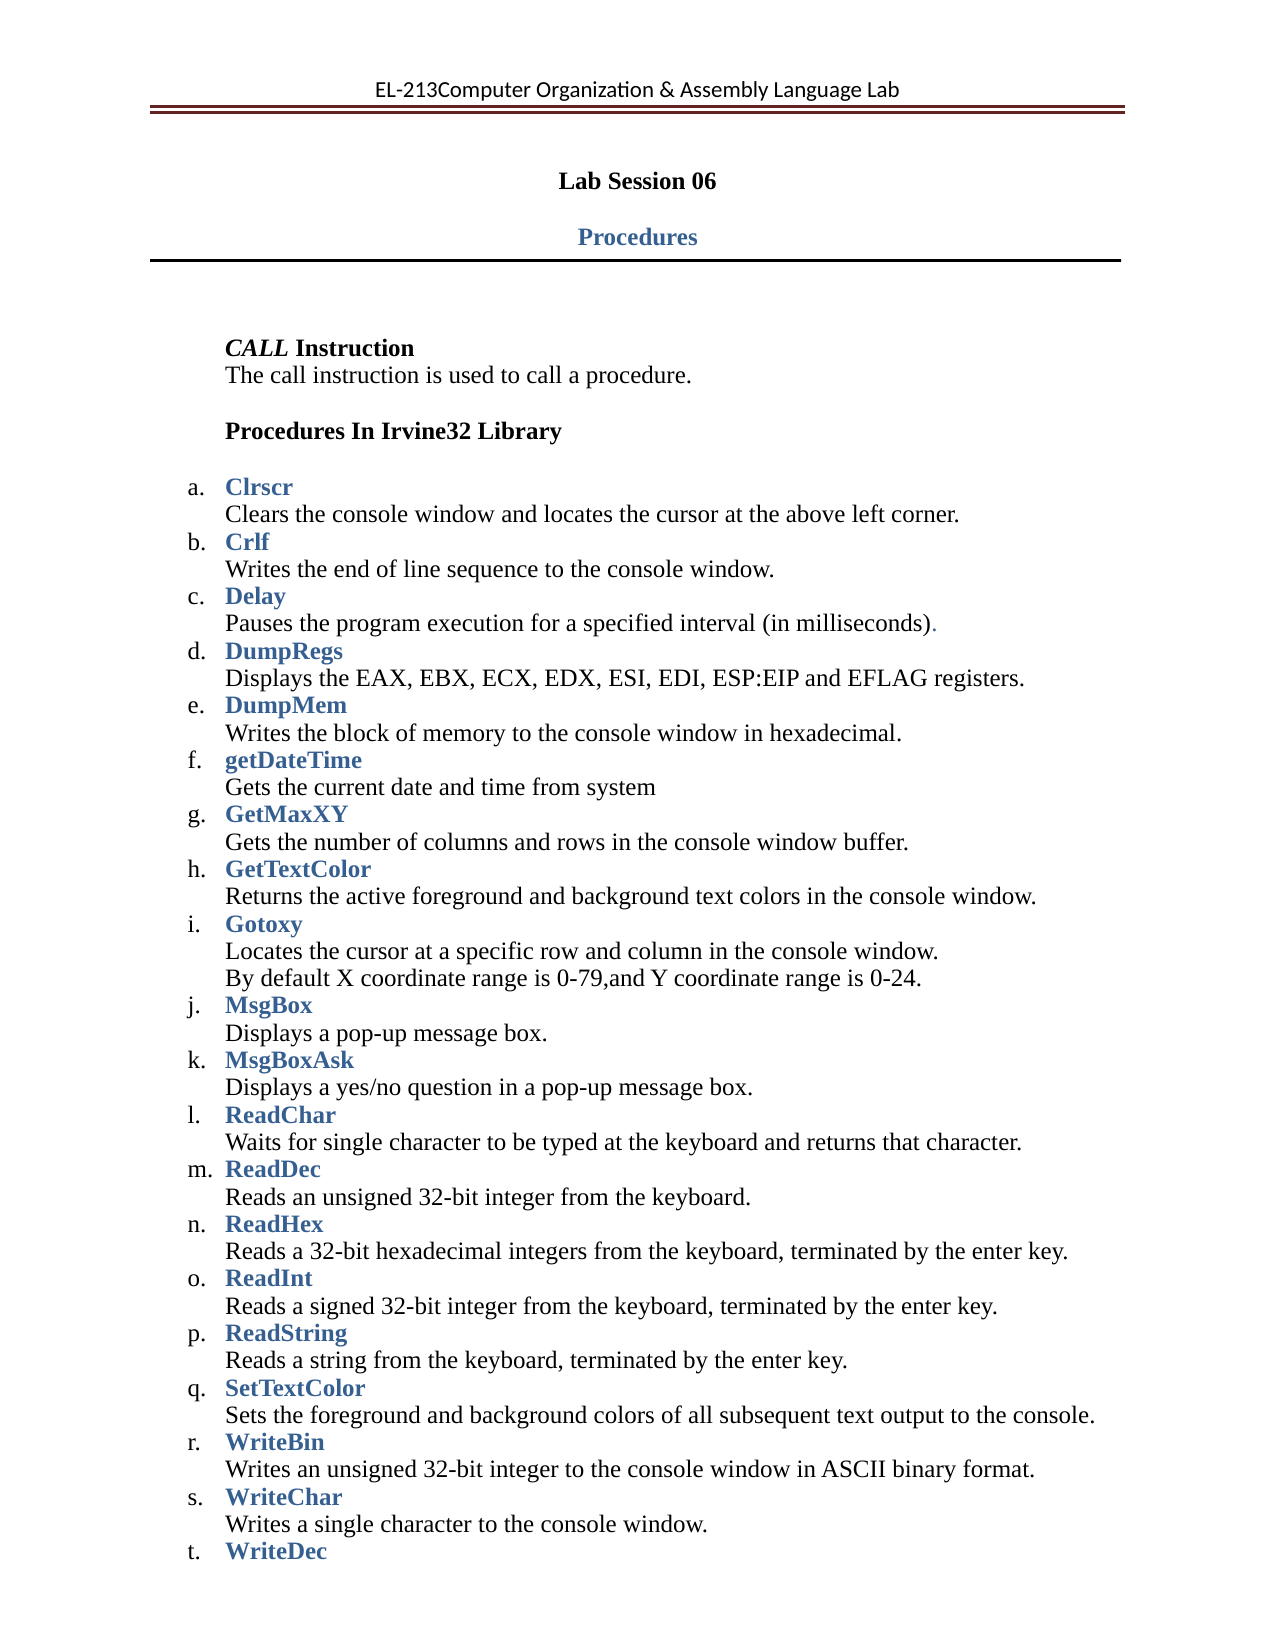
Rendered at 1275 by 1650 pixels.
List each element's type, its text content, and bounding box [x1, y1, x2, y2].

text Writes the block of memory to the console window in hexadecimal. [225, 719, 1125, 746]
list ReadDec [187, 1156, 1125, 1183]
list Clrscr [187, 473, 1125, 501]
text Lab Session 06 [150, 167, 1125, 195]
text Reads a signed 32-bit integer from the keyboard, terminated by the enter key. [225, 1292, 1125, 1319]
text The call instruction is used to call a procedure. [225, 361, 1125, 389]
list DumpMem [187, 692, 1125, 719]
list ReadInt [187, 1265, 1125, 1292]
list MsgBoxAsk [187, 1047, 1125, 1074]
list GetTextColor [187, 856, 1125, 883]
list Crlf [187, 528, 1125, 555]
text Writes the end of line sequence to the console window. [225, 555, 1125, 583]
list ReadString [187, 1319, 1125, 1347]
text Writes an unsigned 32-bit integer to the console window in ASCII binary format. [225, 1456, 1125, 1483]
text Gets the current date and time from system [225, 774, 1125, 801]
text Gets the number of columns and rows in the console window buffer. [225, 828, 1125, 856]
text Waits for single character to be typed at the keyboard and returns that character. [225, 1128, 1125, 1156]
list DumpRegs [187, 637, 1125, 664]
text Clears the console window and locates the cursor at the above left corner. [225, 501, 1125, 528]
list Delay [187, 583, 1125, 610]
text Writes a single character to the console window. [225, 1511, 1125, 1538]
text Sets the foreground and background colors of all subsequent text output to the console. [225, 1401, 1125, 1429]
text By default X coordinate range is 0-79,and Y coordinate range is 0-24. [225, 965, 1125, 992]
list SetTextColor [187, 1374, 1125, 1401]
text Locates the cursor at a specific row and column in the console window. [225, 937, 1125, 965]
text Pauses the program execution for a specified interval (in milliseconds). [225, 610, 1125, 637]
list WriteChar [187, 1483, 1125, 1511]
text Returns the active foreground and background text colors in the console window. [225, 883, 1125, 910]
text Procedures In Irvine32 Library [225, 417, 1125, 445]
list getDateTime [187, 746, 1125, 774]
text Reads a 32-bit hexadecimal integers from the keyboard, terminated by the enter key. [225, 1238, 1125, 1265]
text Displays a yes/no question in a pop-up message box. [225, 1074, 1125, 1101]
list GetMaxXY [187, 801, 1125, 828]
list ReadChar [187, 1101, 1125, 1128]
list MsgBox [187, 992, 1125, 1019]
text Procedures [150, 223, 1125, 251]
text Reads an unsigned 32-bit integer from the keyboard. [225, 1183, 1125, 1210]
list WriteDec [187, 1538, 1125, 1565]
text Displays the EAX, EBX, ECX, EDX, ESI, EDI, ESP:EIP and EFLAG registers. [225, 664, 1125, 692]
list WriteBin [187, 1429, 1125, 1456]
text Displays a pop-up message box. [225, 1019, 1125, 1047]
list Gotoxy [187, 910, 1125, 937]
list ReadHex [187, 1210, 1125, 1238]
text Reads a string from the keyboard, terminated by the enter key. [225, 1347, 1125, 1374]
text CALL Instruction [225, 334, 1125, 361]
